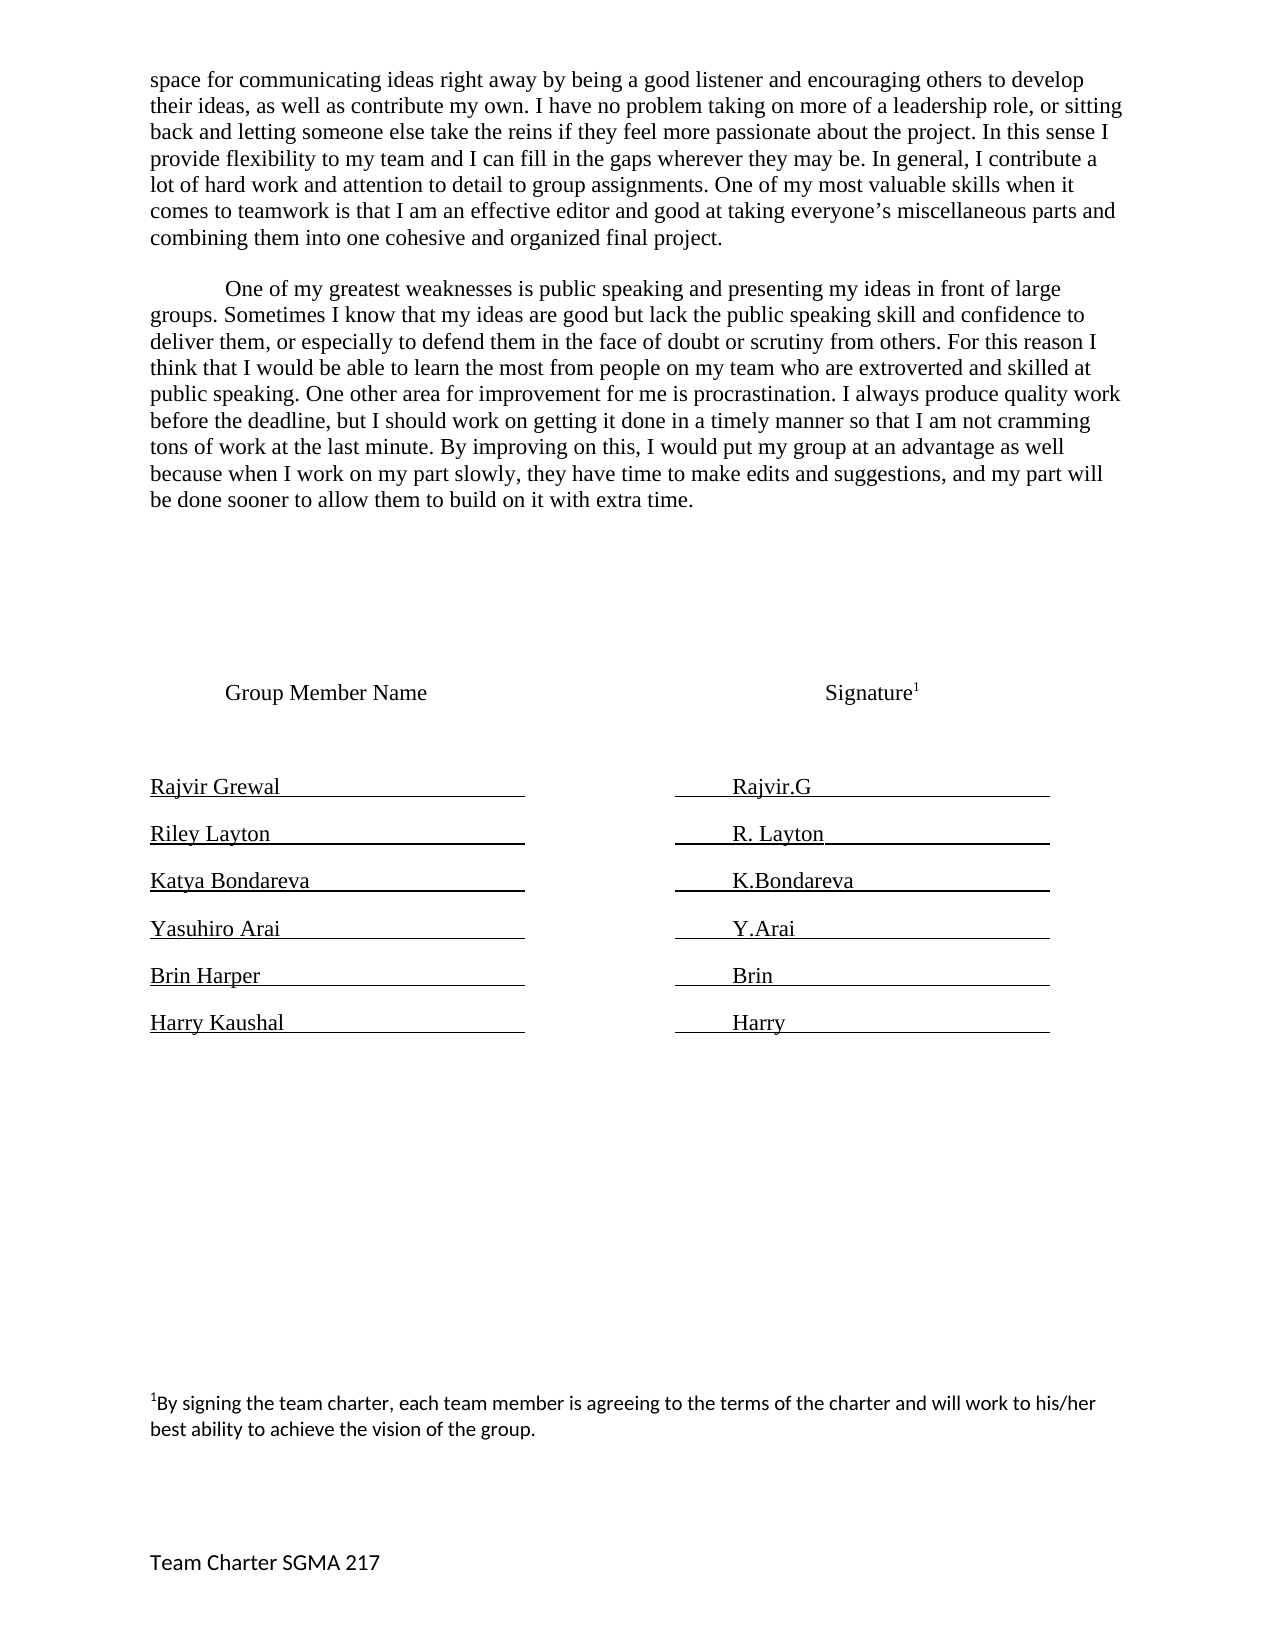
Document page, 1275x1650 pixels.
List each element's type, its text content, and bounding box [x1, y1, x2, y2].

text Harry Kaushal Harry [150, 1009, 1125, 1036]
text By signing the team charter, each team member is agreeing to the terms of the charter and will work to his/her best ability to achieve the vision of the group. [150, 1388, 1125, 1442]
text Brin Harper Brin [150, 962, 1125, 988]
text space for communicating ideas right away by being a good listener and encouraging others to develop their ideas, as well as contribute my own. I have no problem taking on more of a leadership role, or sitting back and letting someone else take the reins if they feel more passionate about the project. In this sense I provide flexibility to my team and I can fill in the gaps wherever they may be. In general, I contribute a lot of hard work and attention to detail to group assignments. One of my most valuable skills when it comes to teamwork is that I am an effective editor and good at taking everyone’s miscellaneous parts and combining them into one cohesive and organized final project. [150, 66, 1125, 250]
text Group Member Name Signature [150, 679, 1125, 705]
text Katya Bondareva K.Bondareva [150, 868, 1125, 894]
text Riley Layton R. Layton [150, 820, 1125, 847]
text Yasuhiro Arai Y.Arai [150, 915, 1125, 941]
text Rajvir Grewal Rajvir.G [150, 773, 1125, 799]
text One of my greatest weaknesses is public speaking and presenting my ideas in front of large groups. Sometimes I know that my ideas are good but lack the public speaking skill and confidence to deliver them, or especially to defend them in the face of doubt or scrutiny from others. For this reason I think that I would be able to learn the most from people on my team who are extroverted and skilled at public speaking. One other area for improvement for me is procrastination. I always produce quality work before the deadline, but I should work on getting it done in a timely manner so that I am not cramming tons of work at the last minute. By improving on this, I would put my group at an advantage as well because when I work on my part slowly, they have time to make edits and suggestions, and my part will be done sooner to allow them to build on it with extra time. [150, 275, 1125, 512]
